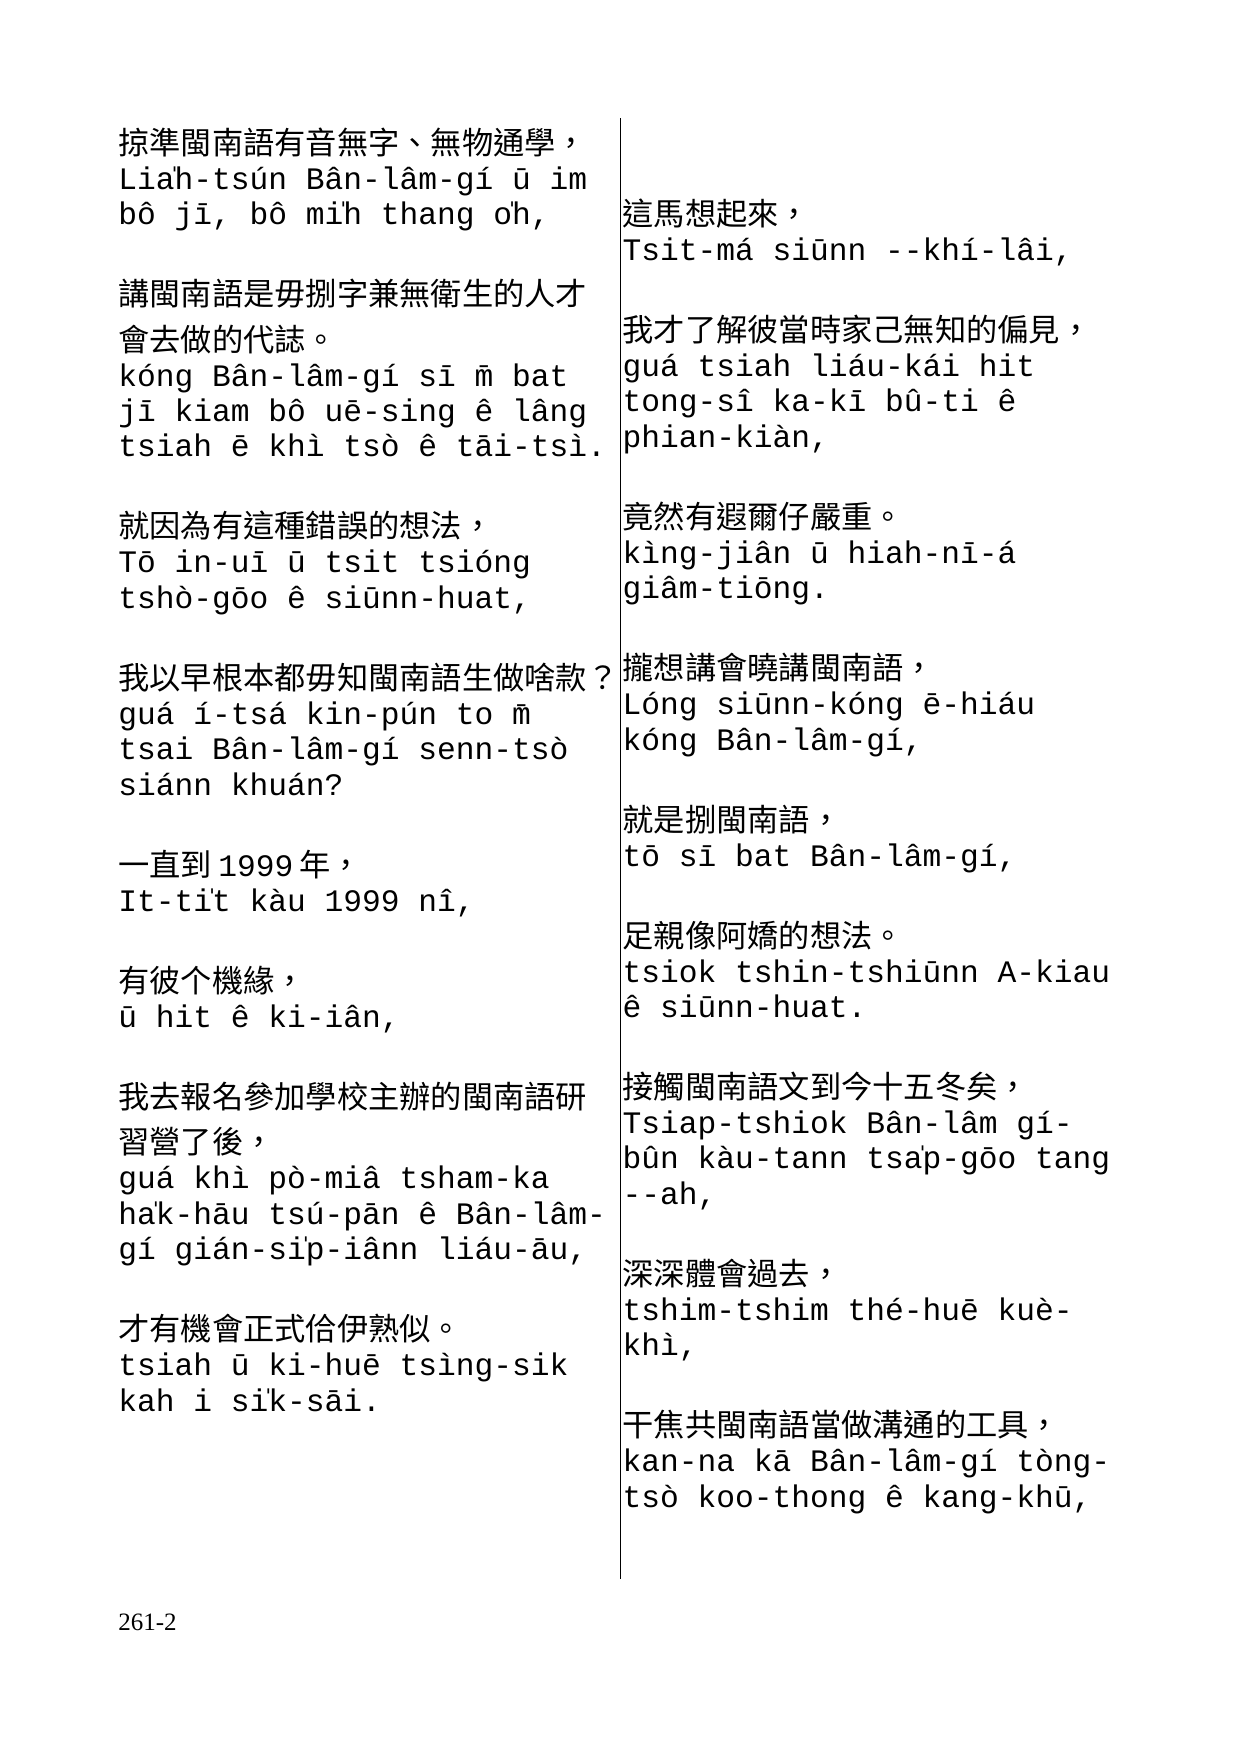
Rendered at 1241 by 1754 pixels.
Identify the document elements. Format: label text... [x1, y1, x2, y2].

text 就因為有這種錯誤的想法， [118, 502, 618, 547]
text 掠準閩南語有音無字、無物通學， [118, 118, 618, 163]
text kan-na kā Bân-lâm-gí tòng-tsò koo-thong ê kang-khū, [622, 1446, 1122, 1517]
text 才有機會正式佮伊熟似。 [118, 1304, 618, 1350]
text tō sī bat Bân-lâm-gí, [622, 840, 1122, 875]
text 有彼个機緣， [118, 956, 618, 1002]
text 竟然有遐爾仔嚴重。 [622, 492, 1122, 537]
text guá í-tsá kin-pún to m̄ tsai Bân-lâm-gí senn-tsò siánn khuán? [118, 698, 618, 804]
text 攏想講會曉講閩南語， [622, 643, 1122, 688]
text guá khì pò-miâ tsham-ka ha̍k-hāu tsú-pān ê Bân-lâm-gí gián-si̍p-iânn liáu-āu, [118, 1163, 618, 1269]
text Tsit-má siūnn --khí-lâi, [622, 234, 1122, 269]
text 我以早根本都毋知閩南語生做啥款？ [118, 653, 618, 698]
text guá tsiah liáu-kái hit tong-sî ka-kī bû-ti ê phian-kiàn, [622, 350, 1122, 456]
text kóng Bân-lâm-gí sī m̄ bat jī kiam bô uē-sing ê lâng tsiah ē khì tsò ê tāi-tsì. [118, 360, 618, 466]
text Tō in-uī ū tsit tsióng tshò-gōo ê siūnn-huat, [118, 547, 618, 618]
text 足親像阿嬌的想法。 [622, 911, 1122, 956]
text 我才了解彼當時家己無知的偏見， [622, 305, 1122, 350]
text kìng-jiân ū hiah-nī-á giâm-tiōng. [622, 537, 1122, 608]
text Lóng siūnn-kóng ē-hiáu kóng Bân-lâm-gí, [622, 688, 1122, 759]
text 干焦共閩南語當做溝通的工具， [622, 1401, 1122, 1446]
text 深深體會過去， [622, 1249, 1122, 1294]
text tsiah ū ki-huē tsìng-sik kah i si̍k-sāi. [118, 1350, 618, 1421]
text 講閩南語是毋捌字兼無衛生的人才會去做的代誌。 [118, 269, 618, 360]
text Lia̍h-tsún Bân-lâm-gí ū im bô jī, bô mi̍h thang o̍h, [118, 163, 618, 234]
text 就是捌閩南語， [622, 795, 1122, 840]
text Tsiap-tshiok Bân-lâm gí-bûn kàu-tann tsa̍p-gōo tang --ah, [622, 1107, 1122, 1214]
text It-ti̍t kàu 1999 nî, [118, 886, 618, 921]
text ū hit ê ki-iân, [118, 1002, 618, 1037]
text 我去報名參加學校主辦的閩南語研習營了後， [118, 1072, 618, 1163]
text 接觸閩南語文到今十五冬矣， [622, 1062, 1122, 1107]
text 一直到1999年， [118, 840, 618, 886]
text 這馬想起來， [622, 189, 1122, 234]
text tshim-tshim thé-huē kuè-khì, [622, 1294, 1122, 1365]
text tsiok tshin-tshiūnn A-kiau ê siūnn-huat. [622, 956, 1122, 1027]
